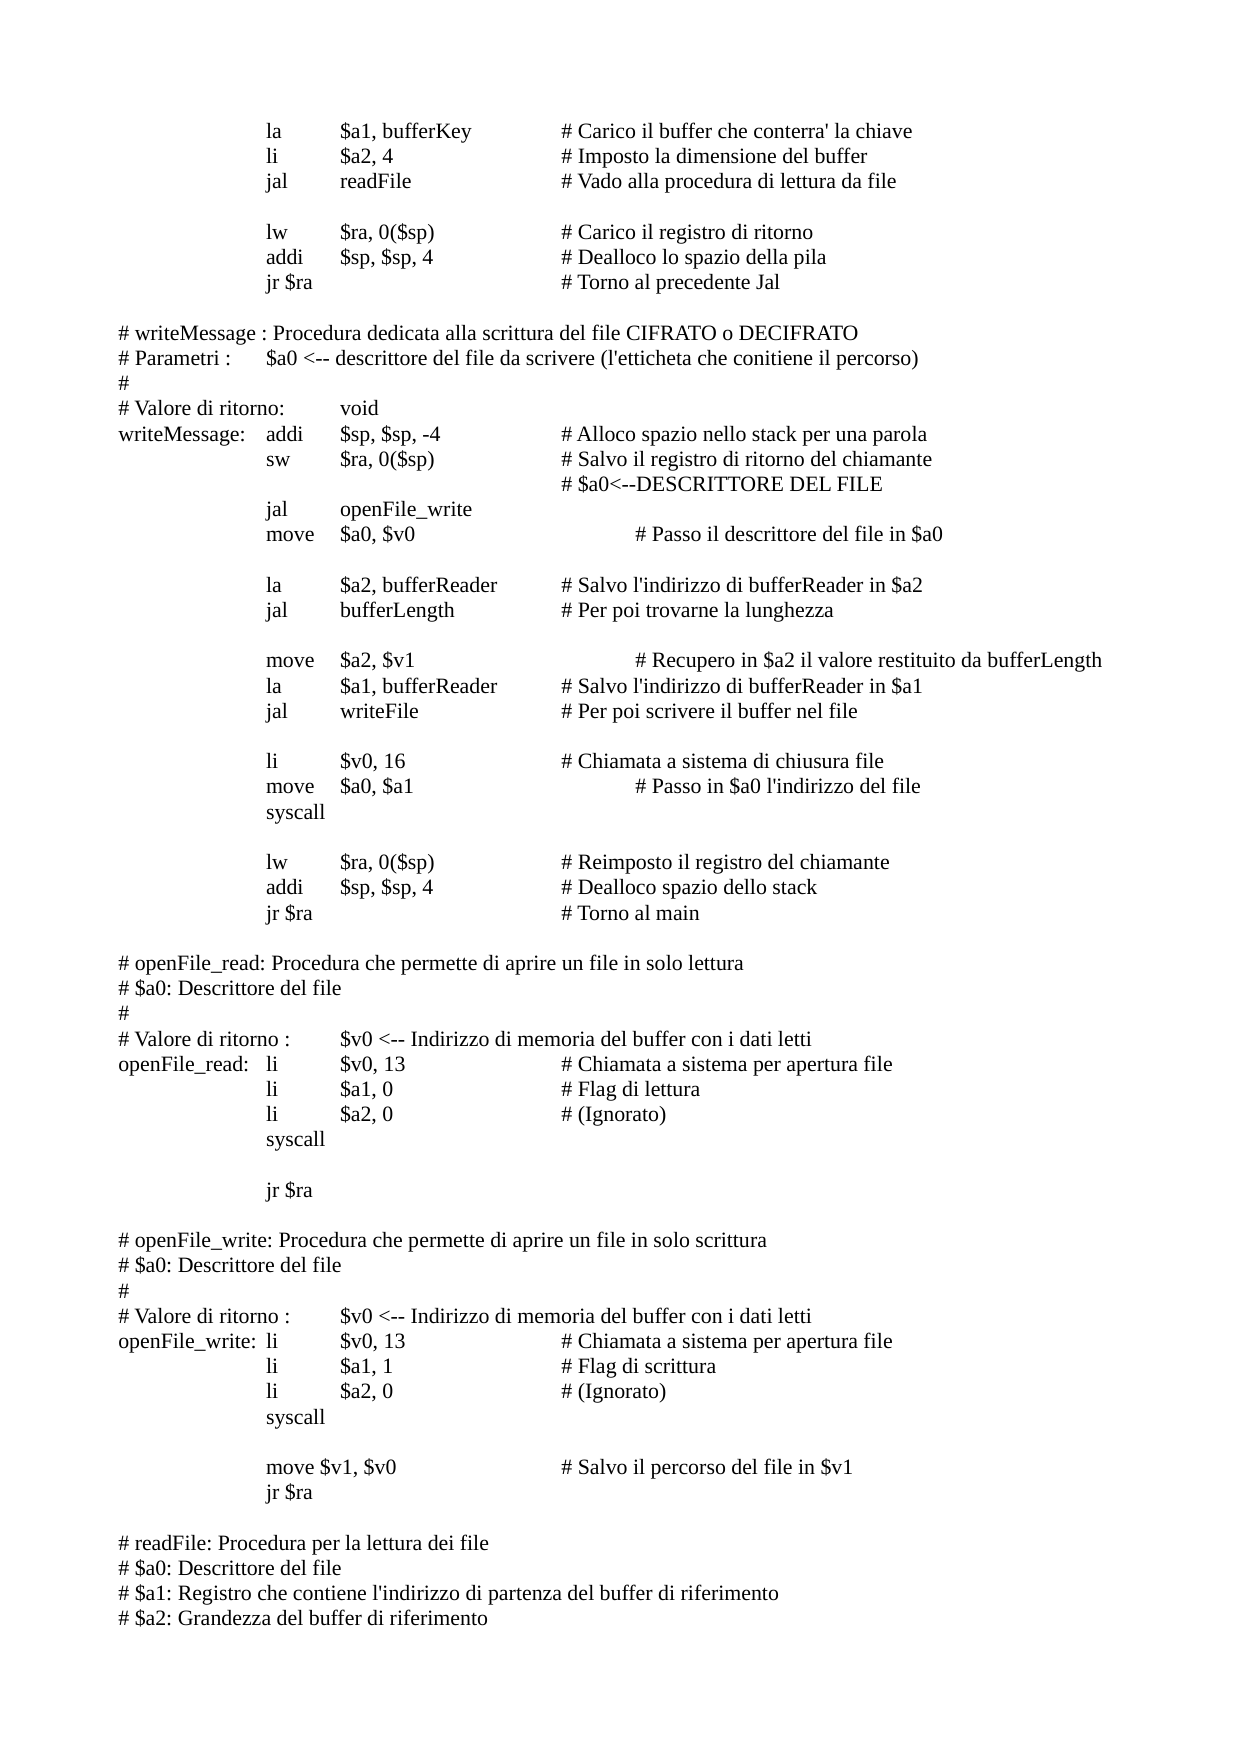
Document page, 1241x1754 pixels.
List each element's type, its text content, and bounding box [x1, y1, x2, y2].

text jr $ra [118, 1479, 1122, 1504]
text move $a0, $v0 # Passo il descrittore del file in $a0 [118, 521, 1122, 547]
text addi $sp, $sp, 4 # Dealloco spazio dello stack [118, 874, 1122, 899]
text # $a2: Grandezza del buffer di riferimento [118, 1605, 1122, 1631]
text jr $ra [118, 1177, 1122, 1202]
text jal bufferLength # Per poi trovarne la lunghezza [118, 597, 1122, 622]
text openFile_write: li $v0, 13 # Chiamata a sistema per apertura file [118, 1328, 1122, 1353]
text syscall [118, 799, 1122, 824]
text li $a1, 0 # Flag di lettura [118, 1076, 1122, 1101]
text jr $ra # Torno al main [118, 899, 1122, 925]
text li $a1, 1 # Flag di scrittura [118, 1353, 1122, 1378]
text # readFile: Procedura per la lettura dei file [118, 1530, 1122, 1555]
text li $a2, 0 # (Ignorato) [118, 1378, 1122, 1404]
text # Valore di ritorno: void [118, 395, 1122, 421]
text writeMessage: addi $sp, $sp, -4 # Alloco spazio nello stack per una parola [118, 421, 1122, 446]
text jal readFile # Vado alla procedura di lettura da file [118, 168, 1122, 194]
text jr $ra # Torno al precedente Jal [118, 269, 1122, 294]
text # Valore di ritorno : $v0 <-- Indirizzo di memoria del buffer con i dati letti [118, 1026, 1122, 1051]
text # $a0: Descrittore del file [118, 1555, 1122, 1580]
text syscall [118, 1404, 1122, 1429]
text sw $ra, 0($sp) # Salvo il registro di ritorno del chiamante [118, 446, 1122, 471]
text addi $sp, $sp, 4 # Dealloco lo spazio della pila [118, 244, 1122, 269]
text la $a1, bufferReader # Salvo l'indirizzo di bufferReader in $a1 [118, 673, 1122, 698]
text move $a0, $a1 # Passo in $a0 l'indirizzo del file [118, 773, 1122, 799]
text jal openFile_write [118, 496, 1122, 521]
text # $a0: Descrittore del file [118, 1252, 1122, 1278]
text li $v0, 16 # Chiamata a sistema di chiusura file [118, 748, 1122, 773]
text # [118, 1000, 1122, 1026]
text jal writeFile # Per poi scrivere il buffer nel file [118, 698, 1122, 723]
text # openFile_read: Procedura che permette di aprire un file in solo lettura [118, 950, 1122, 975]
text # openFile_write: Procedura che permette di aprire un file in solo scrittura [118, 1227, 1122, 1252]
text # $a0<--DESCRITTORE DEL FILE [118, 471, 1122, 496]
text # $a1: Registro che contiene l'indirizzo di partenza del buffer di riferimento [118, 1580, 1122, 1605]
text # [118, 370, 1122, 395]
text openFile_read: li $v0, 13 # Chiamata a sistema per apertura file [118, 1051, 1122, 1076]
text move $v1, $v0 # Salvo il percorso del file in $v1 [118, 1454, 1122, 1479]
text la $a1, bufferKey # Carico il buffer che conterra' la chiave [118, 118, 1122, 143]
text # $a0: Descrittore del file [118, 975, 1122, 1000]
text # Parametri : $a0 <-- descrittore del file da scrivere (l'etticheta che conitiene il percorso) [118, 345, 1122, 370]
text li $a2, 4 # Imposto la dimensione del buffer [118, 143, 1122, 168]
text lw $ra, 0($sp) # Carico il registro di ritorno [118, 219, 1122, 244]
text lw $ra, 0($sp) # Reimposto il registro del chiamante [118, 849, 1122, 874]
text move $a2, $v1 # Recupero in $a2 il valore restituito da bufferLength [118, 647, 1122, 673]
text # [118, 1278, 1122, 1303]
text la $a2, bufferReader # Salvo l'indirizzo di bufferReader in $a2 [118, 572, 1122, 597]
text li $a2, 0 # (Ignorato) [118, 1101, 1122, 1126]
text syscall [118, 1126, 1122, 1152]
text # Valore di ritorno : $v0 <-- Indirizzo di memoria del buffer con i dati letti [118, 1303, 1122, 1328]
text # writeMessage : Procedura dedicata alla scrittura del file CIFRATO o DECIFRATO [118, 320, 1122, 345]
